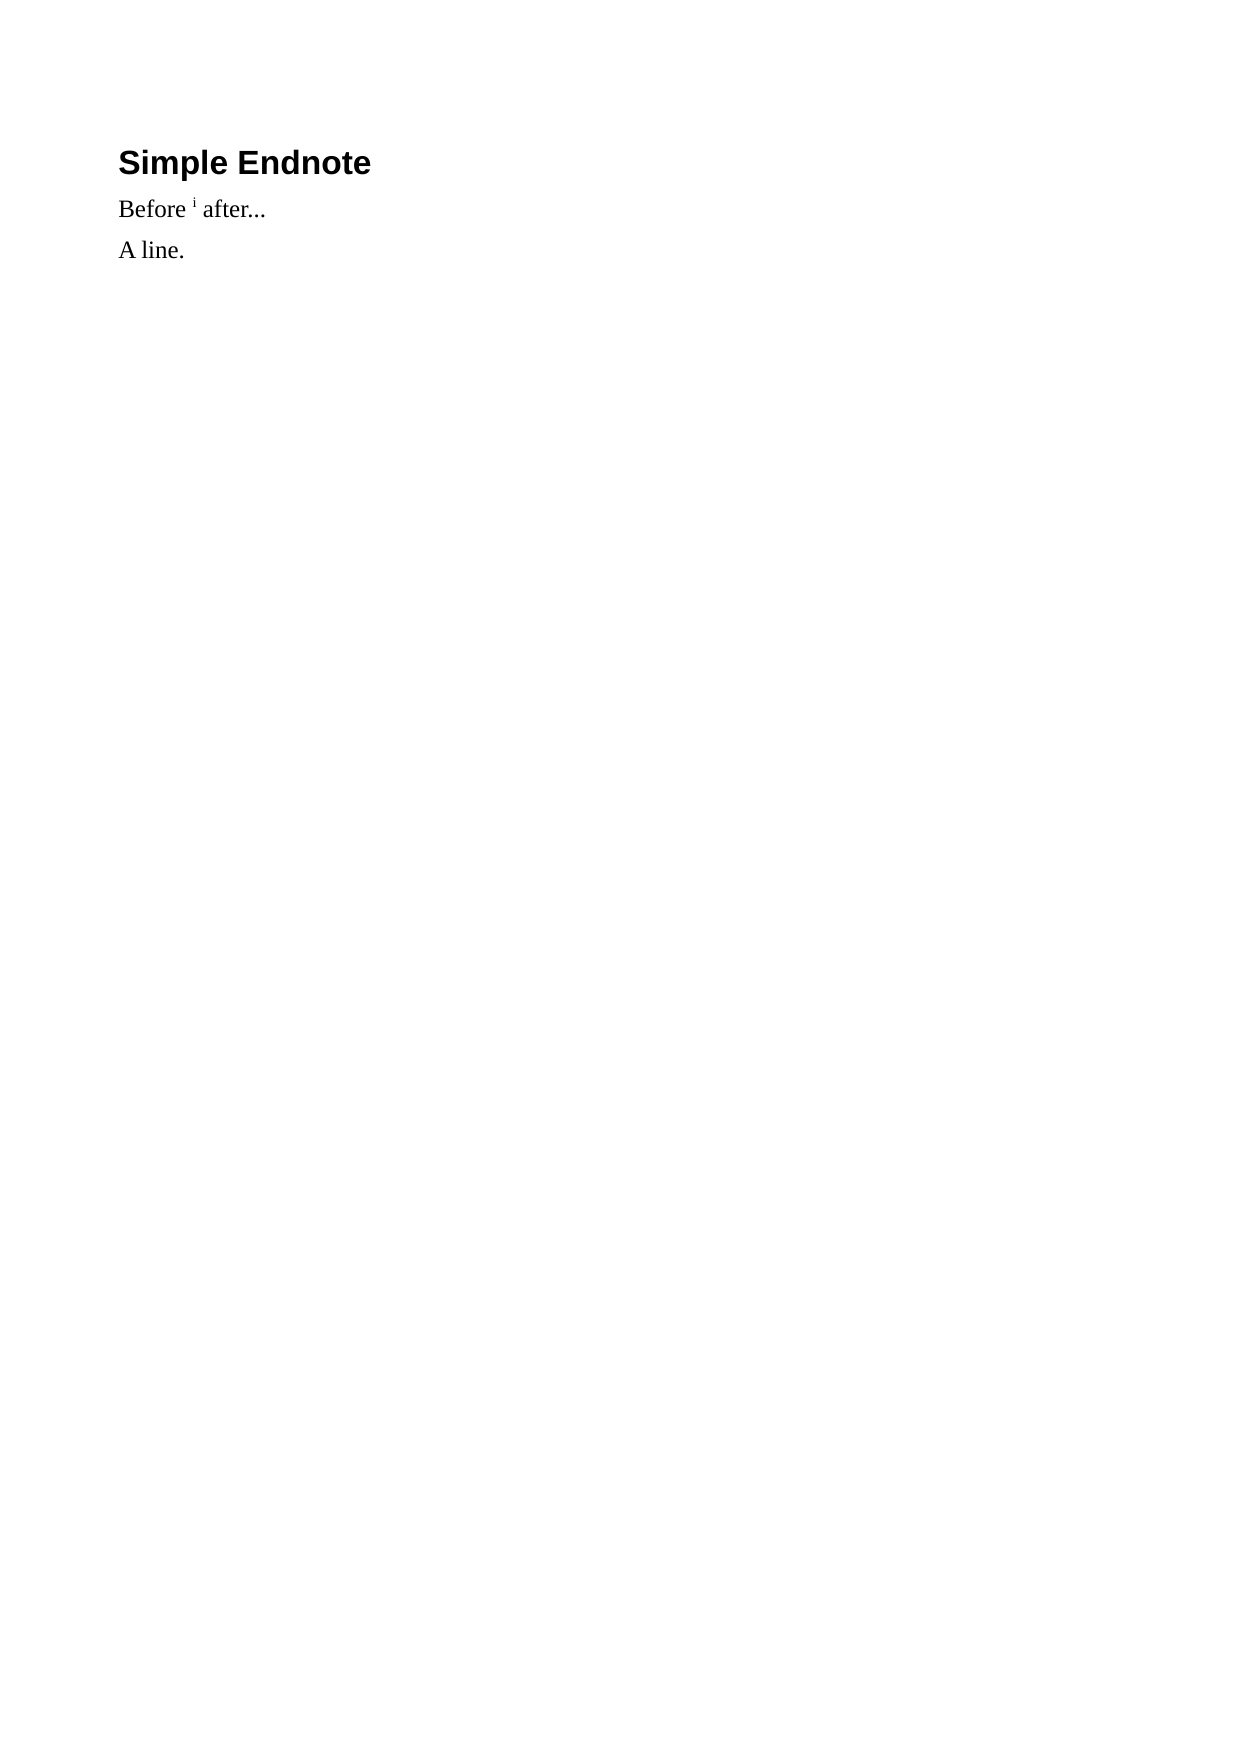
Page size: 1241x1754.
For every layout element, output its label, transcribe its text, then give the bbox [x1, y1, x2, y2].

text Before after... [118, 194, 1122, 223]
subtitle Simple Endnote [118, 143, 1122, 182]
text A line. [118, 236, 1122, 264]
